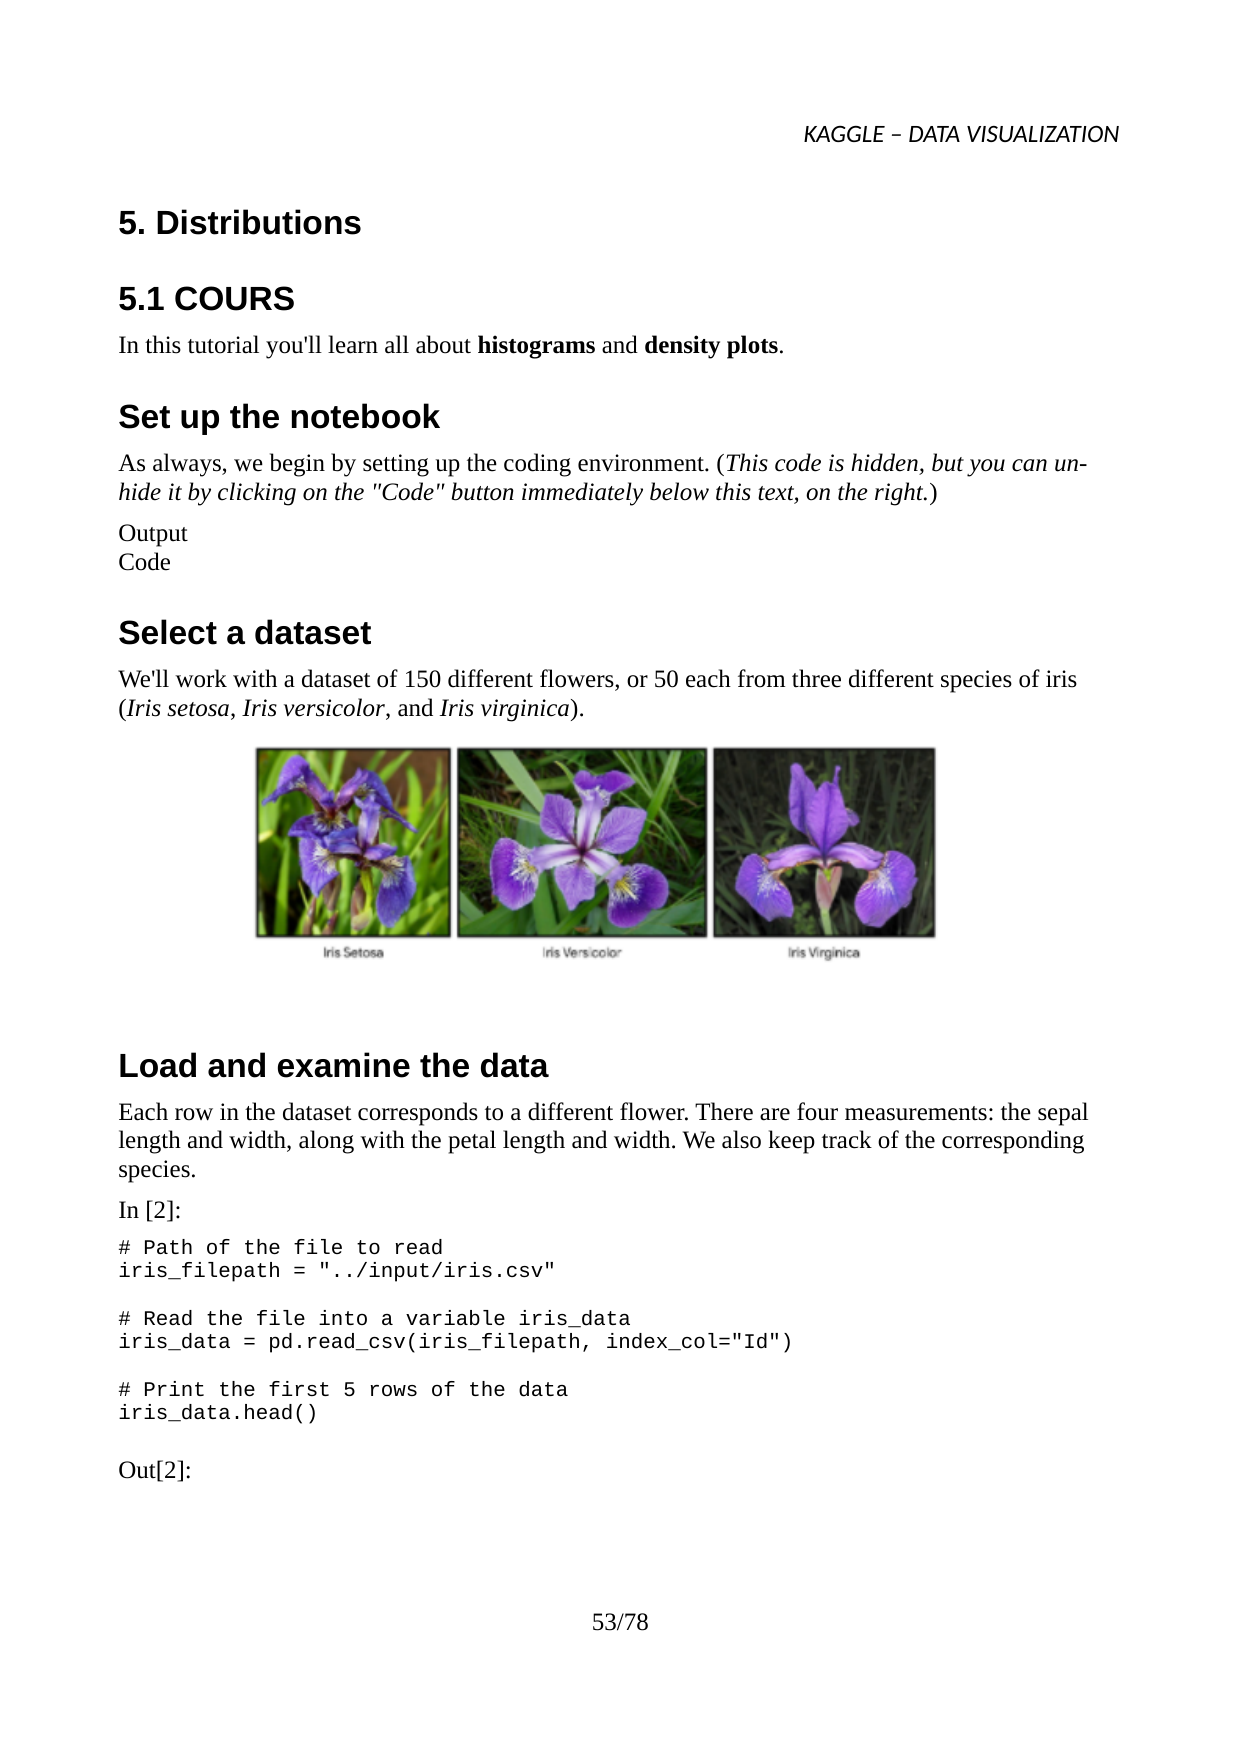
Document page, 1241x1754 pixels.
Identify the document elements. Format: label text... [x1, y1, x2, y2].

text Out[2]: [118, 1455, 1122, 1484]
text Code [118, 547, 1122, 575]
subtitle Load and examine the data [118, 1046, 1122, 1084]
subtitle 5. Distributions [118, 203, 1122, 242]
text In this tutorial you'll learn all about histograms and density plots. [118, 330, 1122, 359]
text iris_filepath = "../input/iris.csv" [118, 1260, 1122, 1284]
text In [2]: [118, 1195, 1122, 1224]
text # Path of the file to read [118, 1237, 1122, 1260]
picture [243, 733, 997, 980]
text iris_data = pd.read_csv(iris_filepath, index_col="Id") [118, 1331, 1122, 1355]
text We'll work with a dataset of 150 different flowers, or 50 each from three different species of iris (Iris setosa, Iris versicolor, and Iris virginica). [118, 664, 1122, 721]
subtitle Set up the notebook [118, 397, 1122, 435]
text # Read the file into a variable iris_data [118, 1308, 1122, 1331]
subtitle Select a dataset [118, 613, 1122, 651]
text As always, we begin by setting up the coding environment. (This code is hidden, but you can un-hide it by clicking on the "Code" button immediately below this text, on the right.) [118, 448, 1122, 505]
text iris_data.head() [118, 1402, 1122, 1426]
text # Print the first 5 rows of the data [118, 1378, 1122, 1402]
subtitle 5.1 COURS [118, 279, 1122, 318]
text Each row in the dataset corresponds to a different flower. There are four measurements: the sepal length and width, along with the petal length and width. We also keep track of the corresponding species. [118, 1097, 1122, 1183]
text Output [118, 518, 1122, 547]
